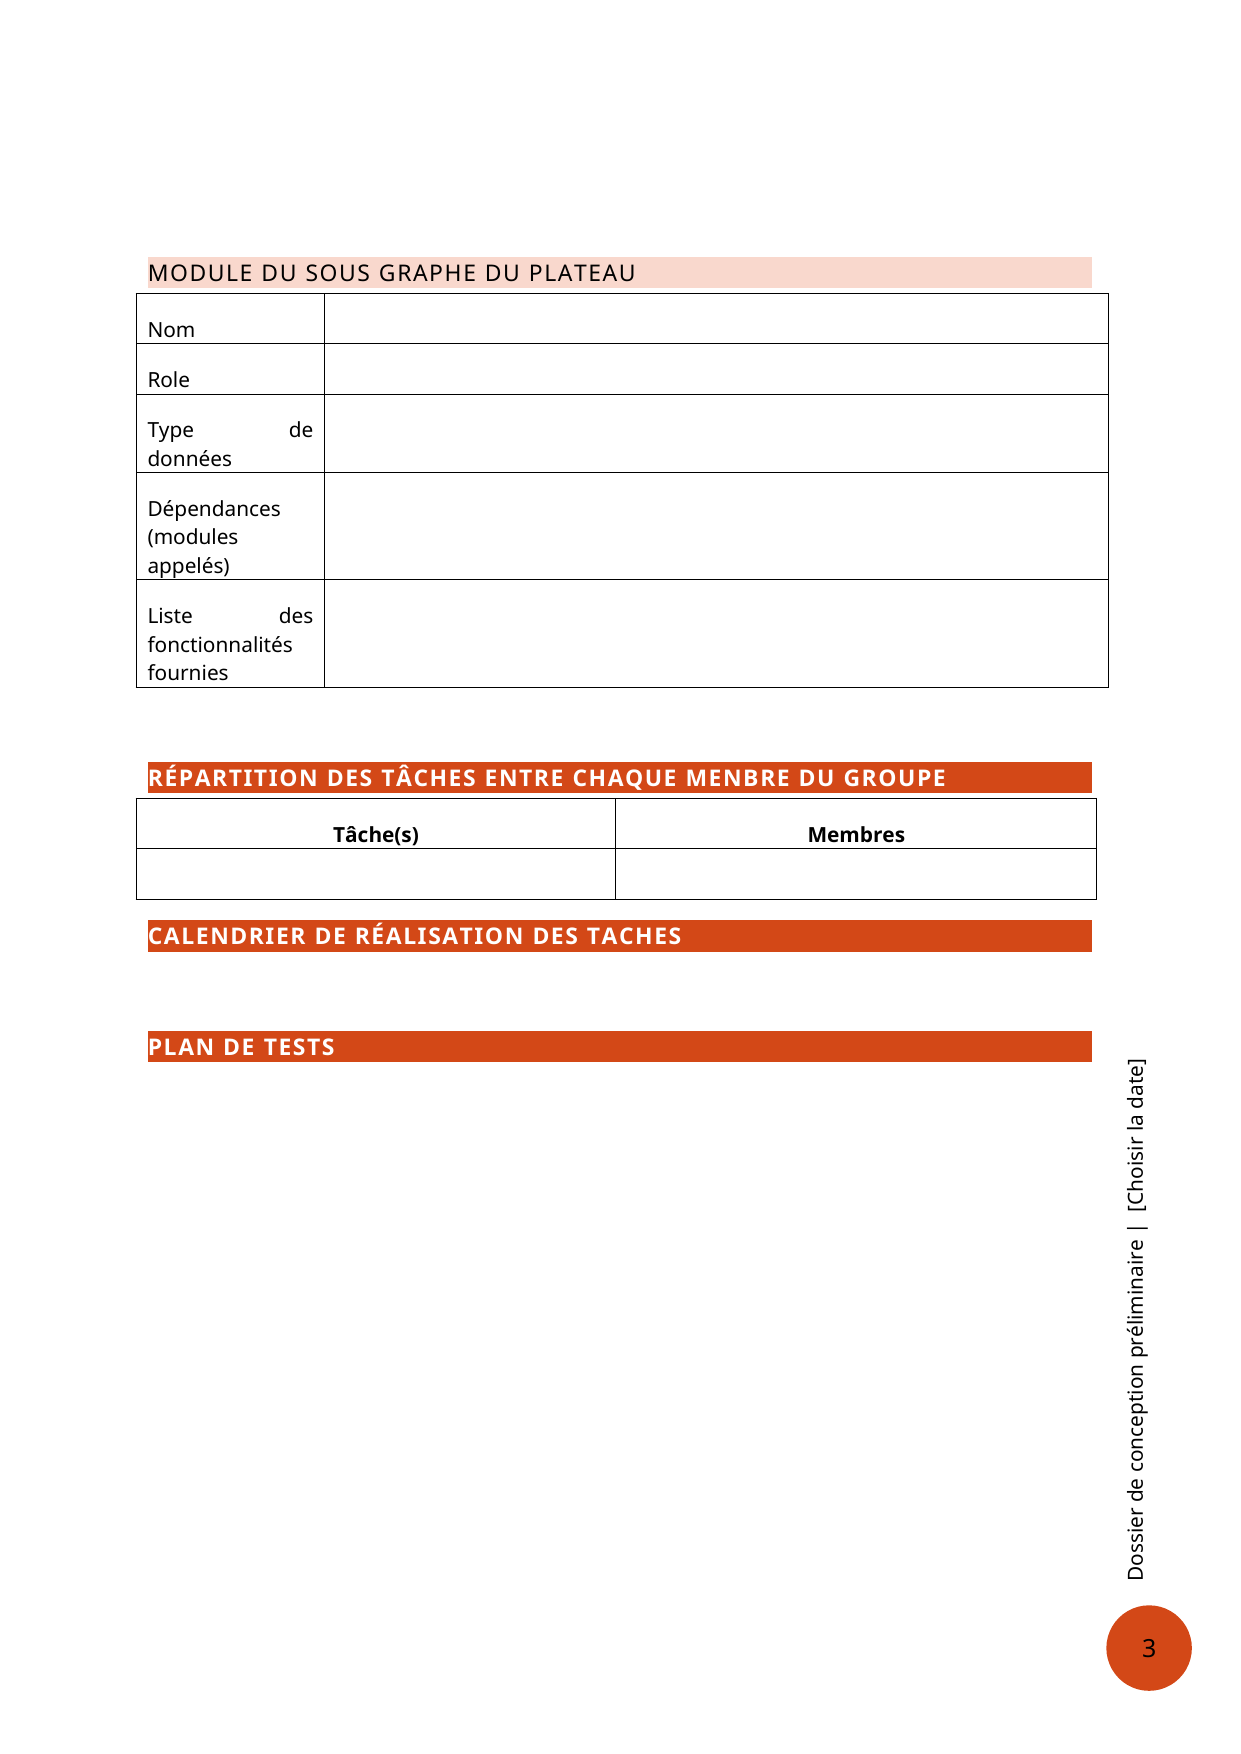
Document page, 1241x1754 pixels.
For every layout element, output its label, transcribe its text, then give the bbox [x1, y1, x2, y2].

table_cell Dépendances (modules appelés) [137, 473, 324, 579]
subtitle Plan de Tests [148, 1031, 1092, 1062]
subtitle Calendrier de réalisation des taches [148, 920, 1092, 952]
subtitle Répartition des tâches entre chaque menbre du groupe [148, 762, 1092, 793]
subtitle Module du sous Graphe du plateau [148, 257, 1092, 288]
table_cell [325, 344, 1108, 393]
table_header Nom [137, 294, 324, 343]
table_cell Role [137, 344, 324, 393]
table_cell Liste des fonctionnalités fournies [137, 580, 324, 687]
table_cell Type de données [137, 395, 324, 472]
table_header Membres [616, 799, 1096, 848]
table_header Tâche(s) [137, 799, 615, 848]
table_cell [325, 580, 1108, 687]
table_cell [325, 473, 1108, 579]
table_cell [325, 395, 1108, 472]
table_header [325, 294, 1108, 343]
table_cell [137, 849, 615, 898]
table_cell [616, 849, 1096, 898]
